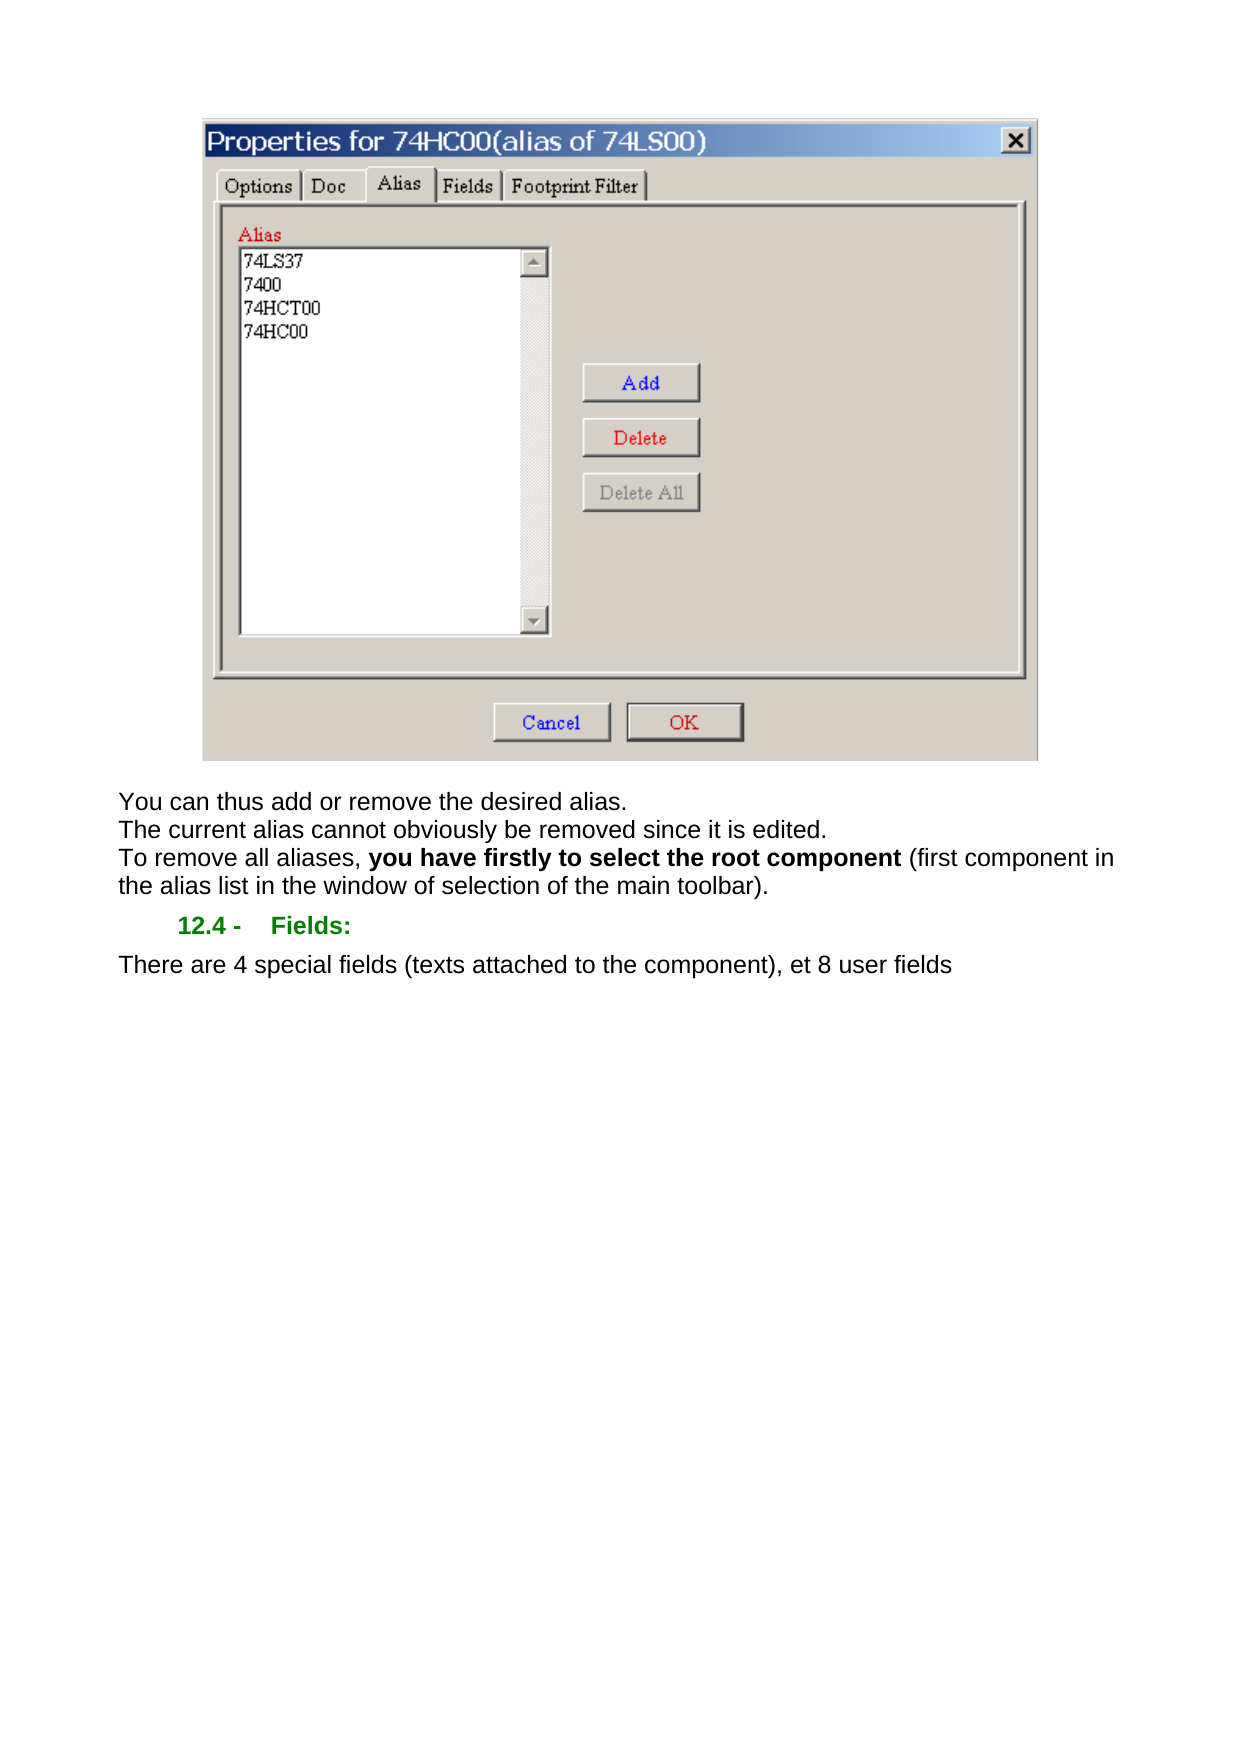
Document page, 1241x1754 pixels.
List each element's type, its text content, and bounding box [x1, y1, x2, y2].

text You can thus add or remove the desired alias. [118, 788, 1122, 816]
text The current alias cannot obviously be removed since it is edited. [118, 816, 1122, 844]
text To remove all aliases, you have firstly to select the root component (first component in the alias list in the window of selection of the main toolbar). [118, 844, 1122, 900]
text There are 4 special fields (texts attached to the component), et 8 user fields [118, 951, 1122, 979]
picture [202, 118, 1039, 761]
subtitle Fields: [177, 911, 1122, 939]
